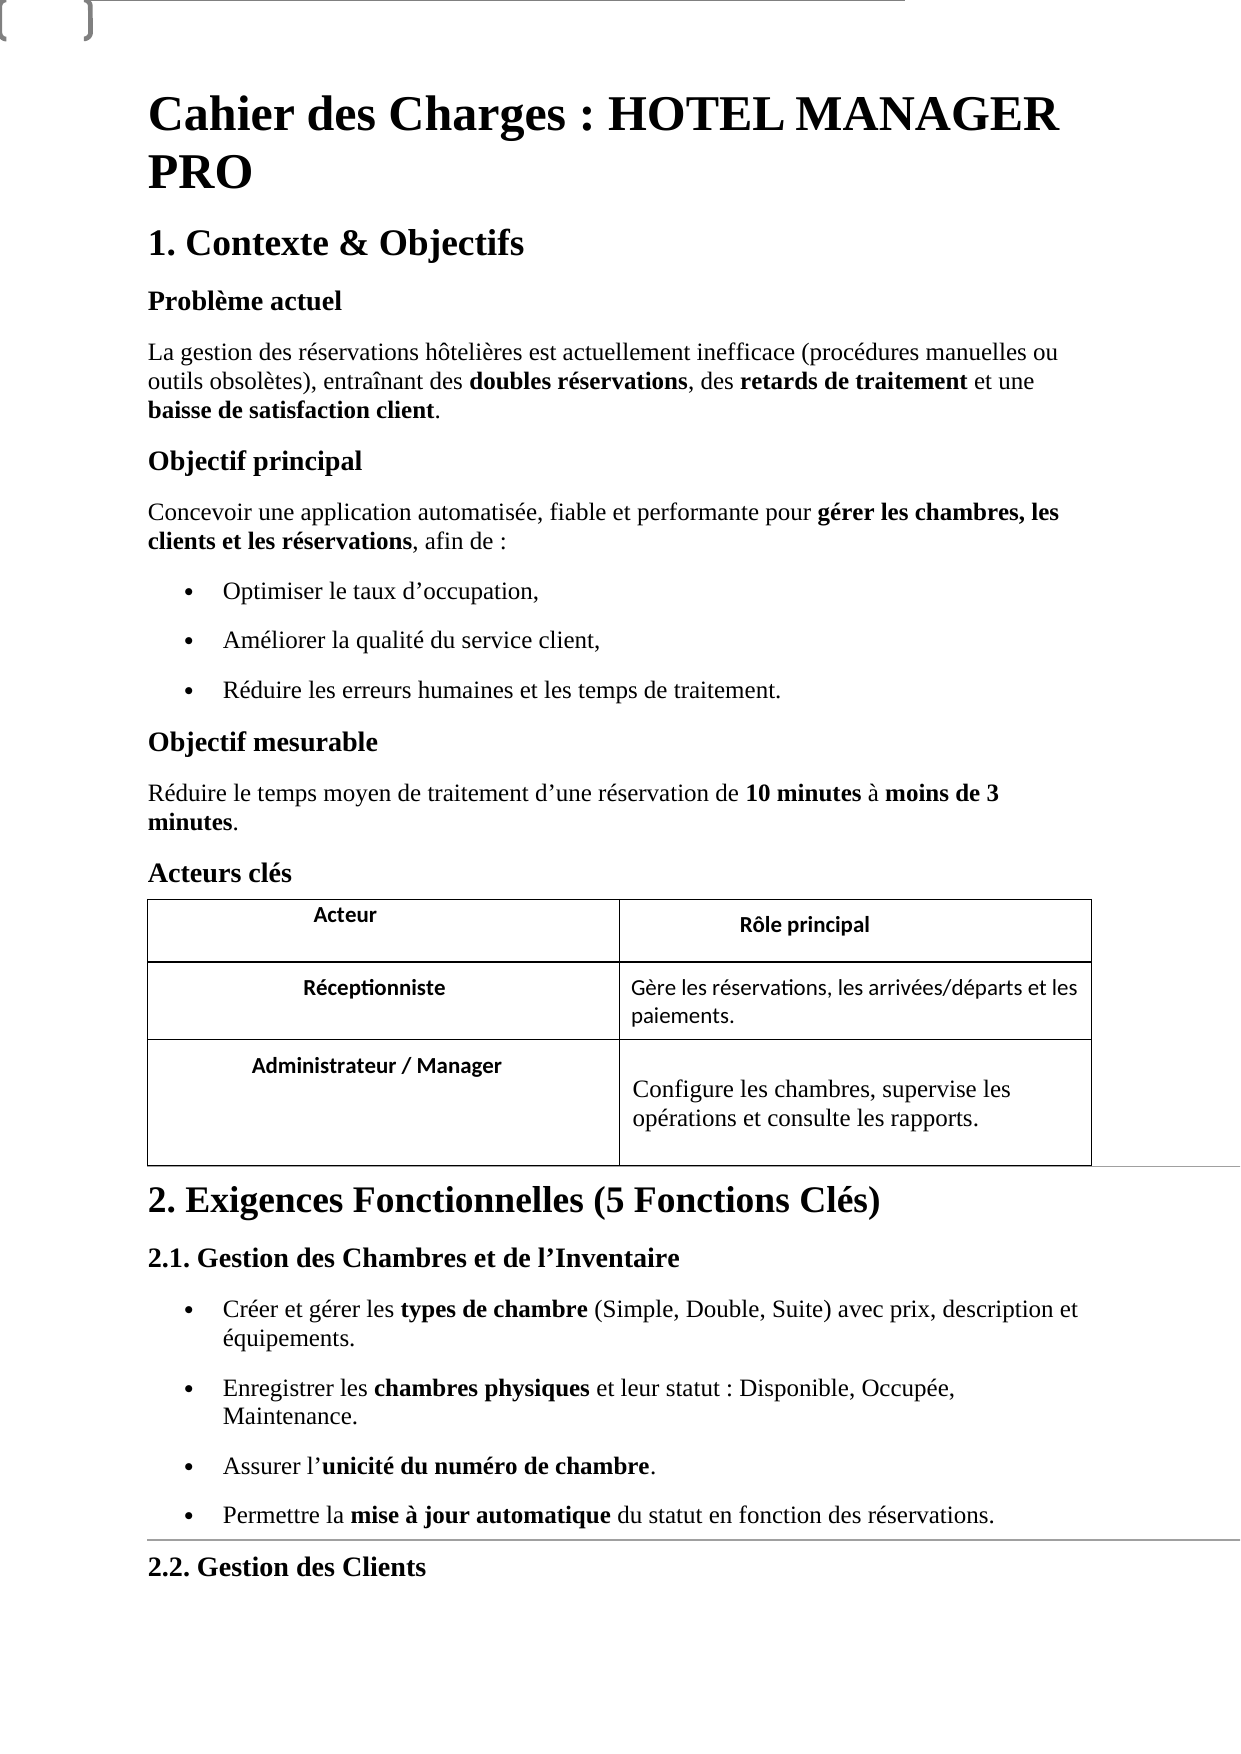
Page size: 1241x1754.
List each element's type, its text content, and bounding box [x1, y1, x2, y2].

subtitle 2.1. Gestion des Chambres et de l’Inventaire [148, 1241, 1093, 1273]
subtitle 2.2. Gestion des Clients [148, 1550, 1093, 1583]
subtitle 1. Contexte & Objectifs [148, 220, 1093, 263]
table_cell [620, 1040, 1091, 1165]
list Améliorer la qualité du service client, [185, 625, 1093, 654]
table_cell Administrateur / Manager [148, 1040, 619, 1165]
subtitle 2. Exigences Fonctionnelles (5 Fonctions Clés) [148, 1177, 1093, 1220]
list Enregistrer les chambres physiques et leur statut : Disponible, Occupée, Maintenance. [185, 1373, 1093, 1430]
table_header Configure les chambres, supervise les opérations et consulte les rapports. [631, 1072, 1080, 1133]
text Réduire le temps moyen de traitement d’une réservation de 10 minutes à moins de 3 minutes. [148, 778, 1093, 835]
list Optimiser le taux d’occupation, [185, 576, 1093, 604]
subtitle Cahier des Charges : HOTEL MANAGER PRO [148, 84, 1093, 199]
list Réduire les erreurs humaines et les temps de traitement. [185, 675, 1093, 704]
list Permettre la mise à jour automatique du statut en fonction des réservations. [185, 1501, 1093, 1529]
subtitle Objectif mesurable [148, 724, 1093, 757]
list Assurer l’unicité du numéro de chambre. [185, 1451, 1093, 1480]
table_header Acteur [148, 900, 619, 961]
table_header [631, 1040, 641, 1072]
table_cell Gère les réservations, les arrivées/départs et les paiements. [620, 963, 1091, 1039]
text La gestion des réservations hôtelières est actuellement inefficace (procédures manuelles ou outils obsolètes), entraînant des doubles réservations, des retards de traitement et une baisse de satisfaction client. [148, 337, 1093, 423]
subtitle Problème actuel [148, 284, 1093, 316]
list Créer et gérer les types de chambre (Simple, Double, Suite) avec prix, description et équipements. [185, 1294, 1093, 1352]
table_header Rôle principal [620, 900, 1091, 961]
subtitle Acteurs clés [148, 856, 1093, 888]
table_cell Réceptionniste [148, 963, 619, 1039]
text Concevoir une application automatisée, fiable et performante pour gérer les chambres, les clients et les réservations, afin de : [148, 497, 1093, 555]
subtitle Objectif principal [148, 444, 1093, 477]
